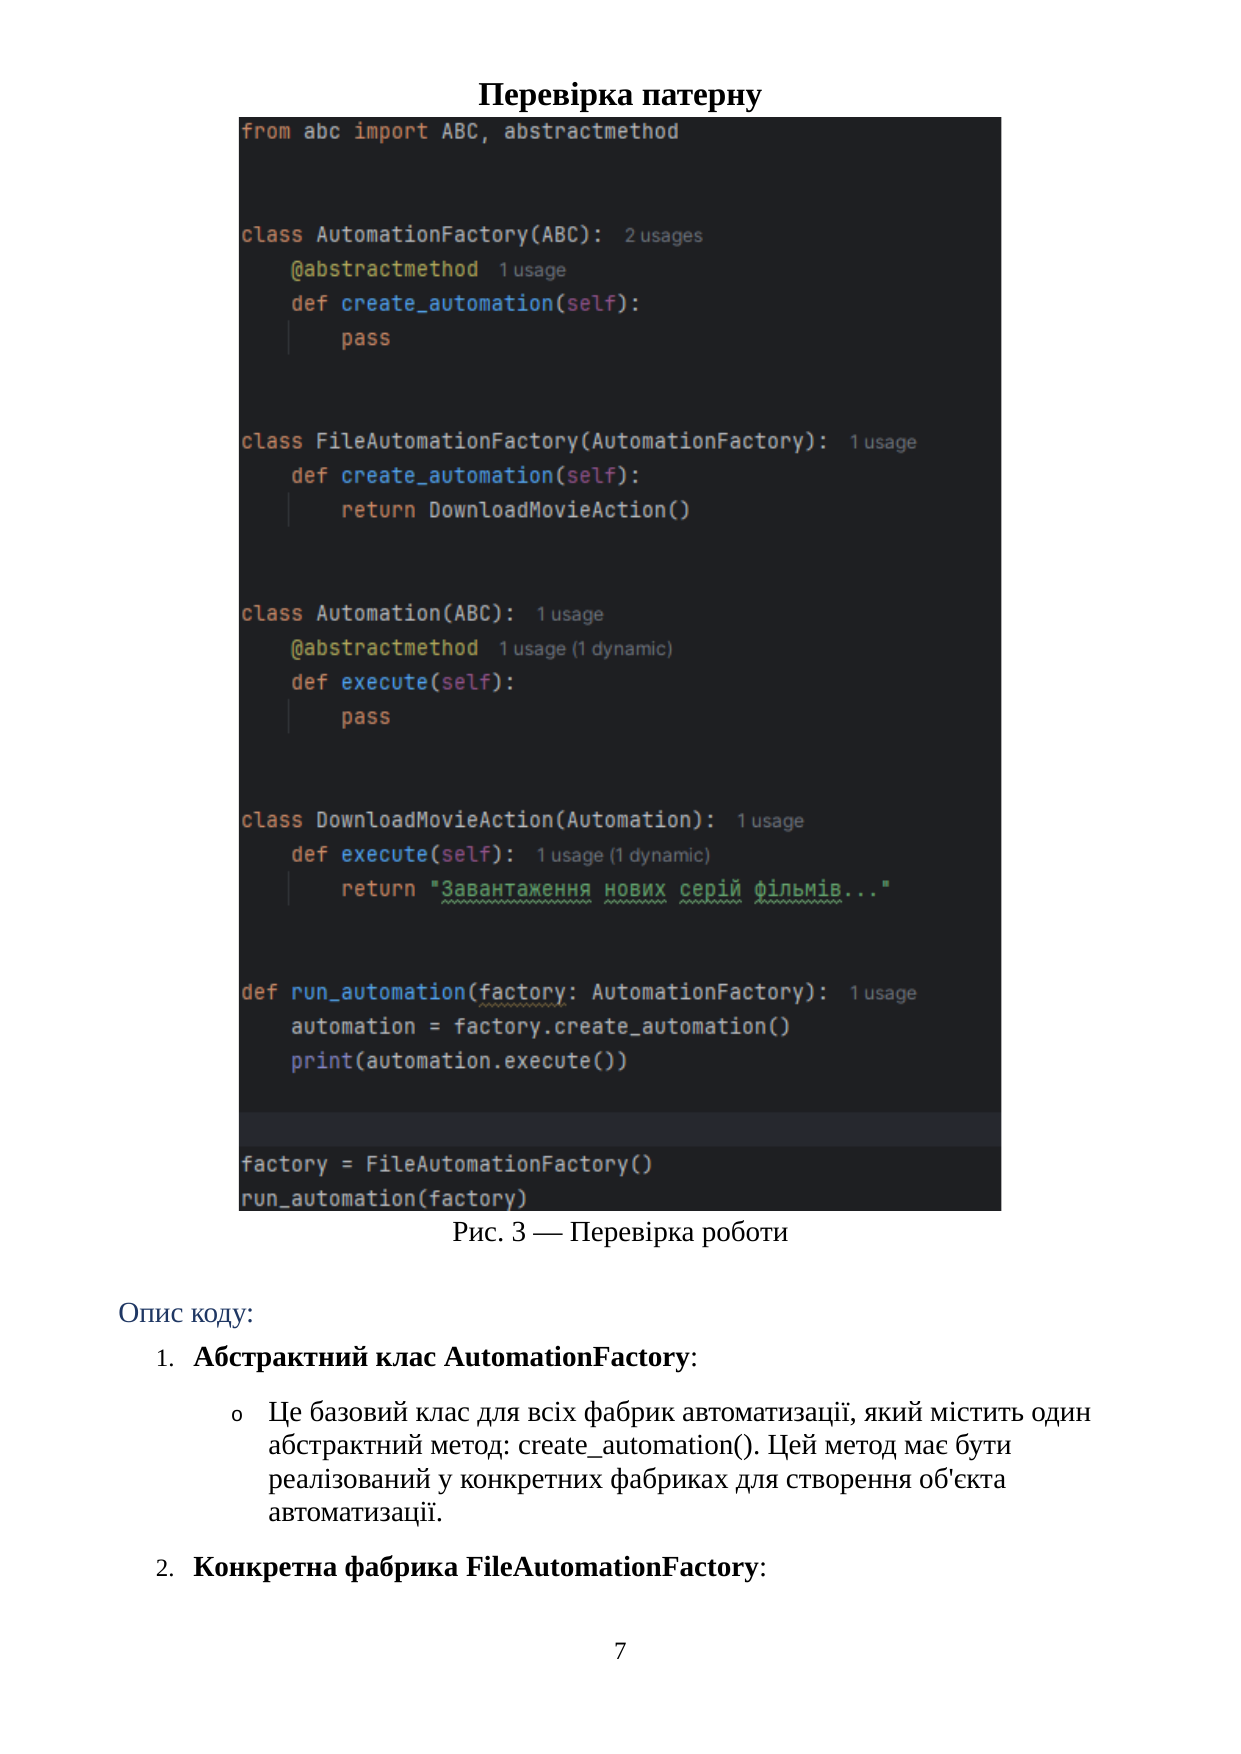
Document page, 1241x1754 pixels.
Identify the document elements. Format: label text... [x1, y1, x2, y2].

text Рис. 3 — Перевірка роботи [118, 1214, 1122, 1248]
subtitle Перевірка патерну [118, 74, 1122, 112]
subtitle Опис коду: [118, 1296, 1122, 1329]
list Конкретна фабрика FileAutomationFactory: [156, 1549, 1122, 1582]
list Абстрактний клас AutomationFactory: [156, 1339, 1122, 1373]
list Це базовий клас для всіх фабрик автоматизації, який містить один абстрактний метод: create_automation(). Цей метод має бути реалізований у конкретних фабриках для створення об'єкта автоматизації. [231, 1394, 1122, 1528]
